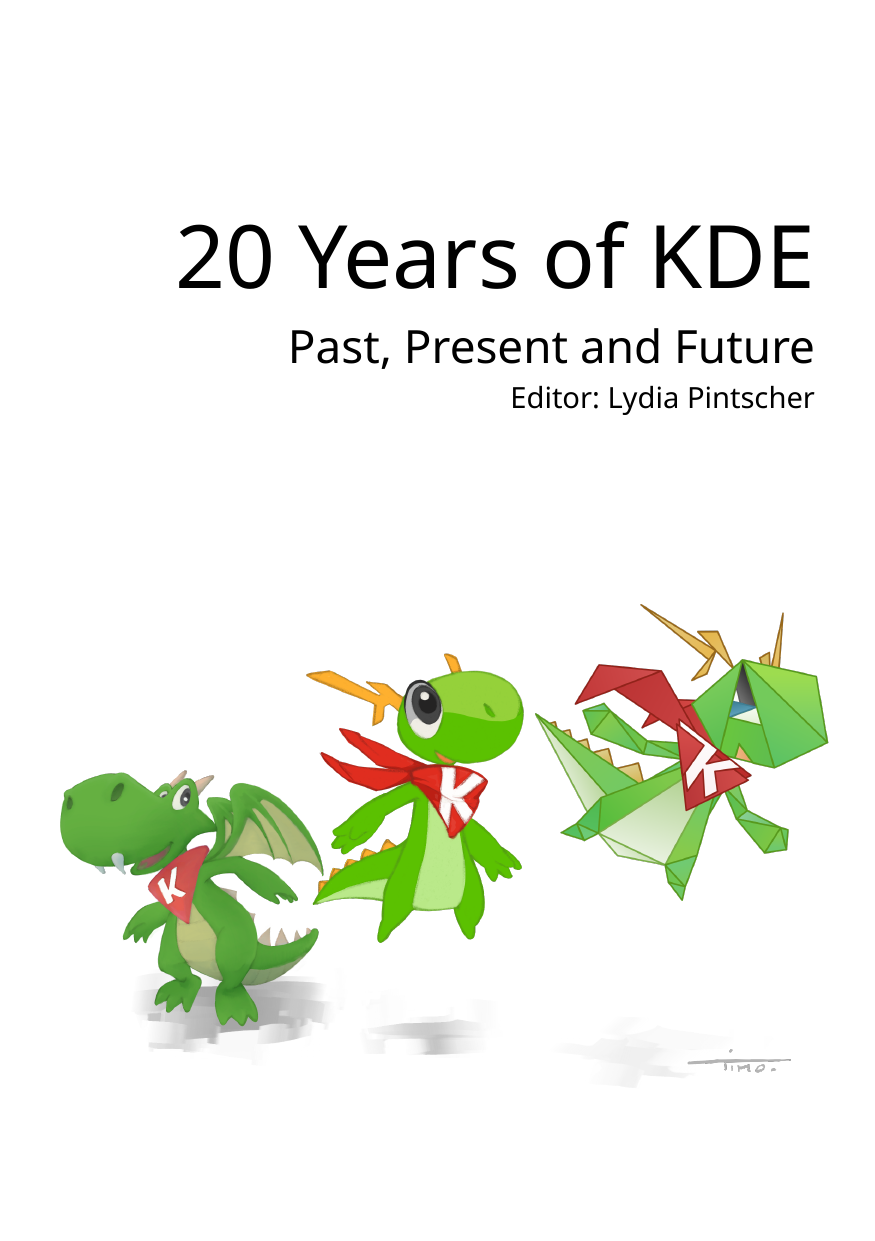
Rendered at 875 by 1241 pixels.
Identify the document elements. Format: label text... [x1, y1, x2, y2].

text Editor: Lydia Pintscher [59, 377, 815, 417]
text Past, Present and Future [59, 314, 815, 377]
picture [0, 506, 874, 1116]
text 20 Years of KDE [59, 195, 815, 314]
